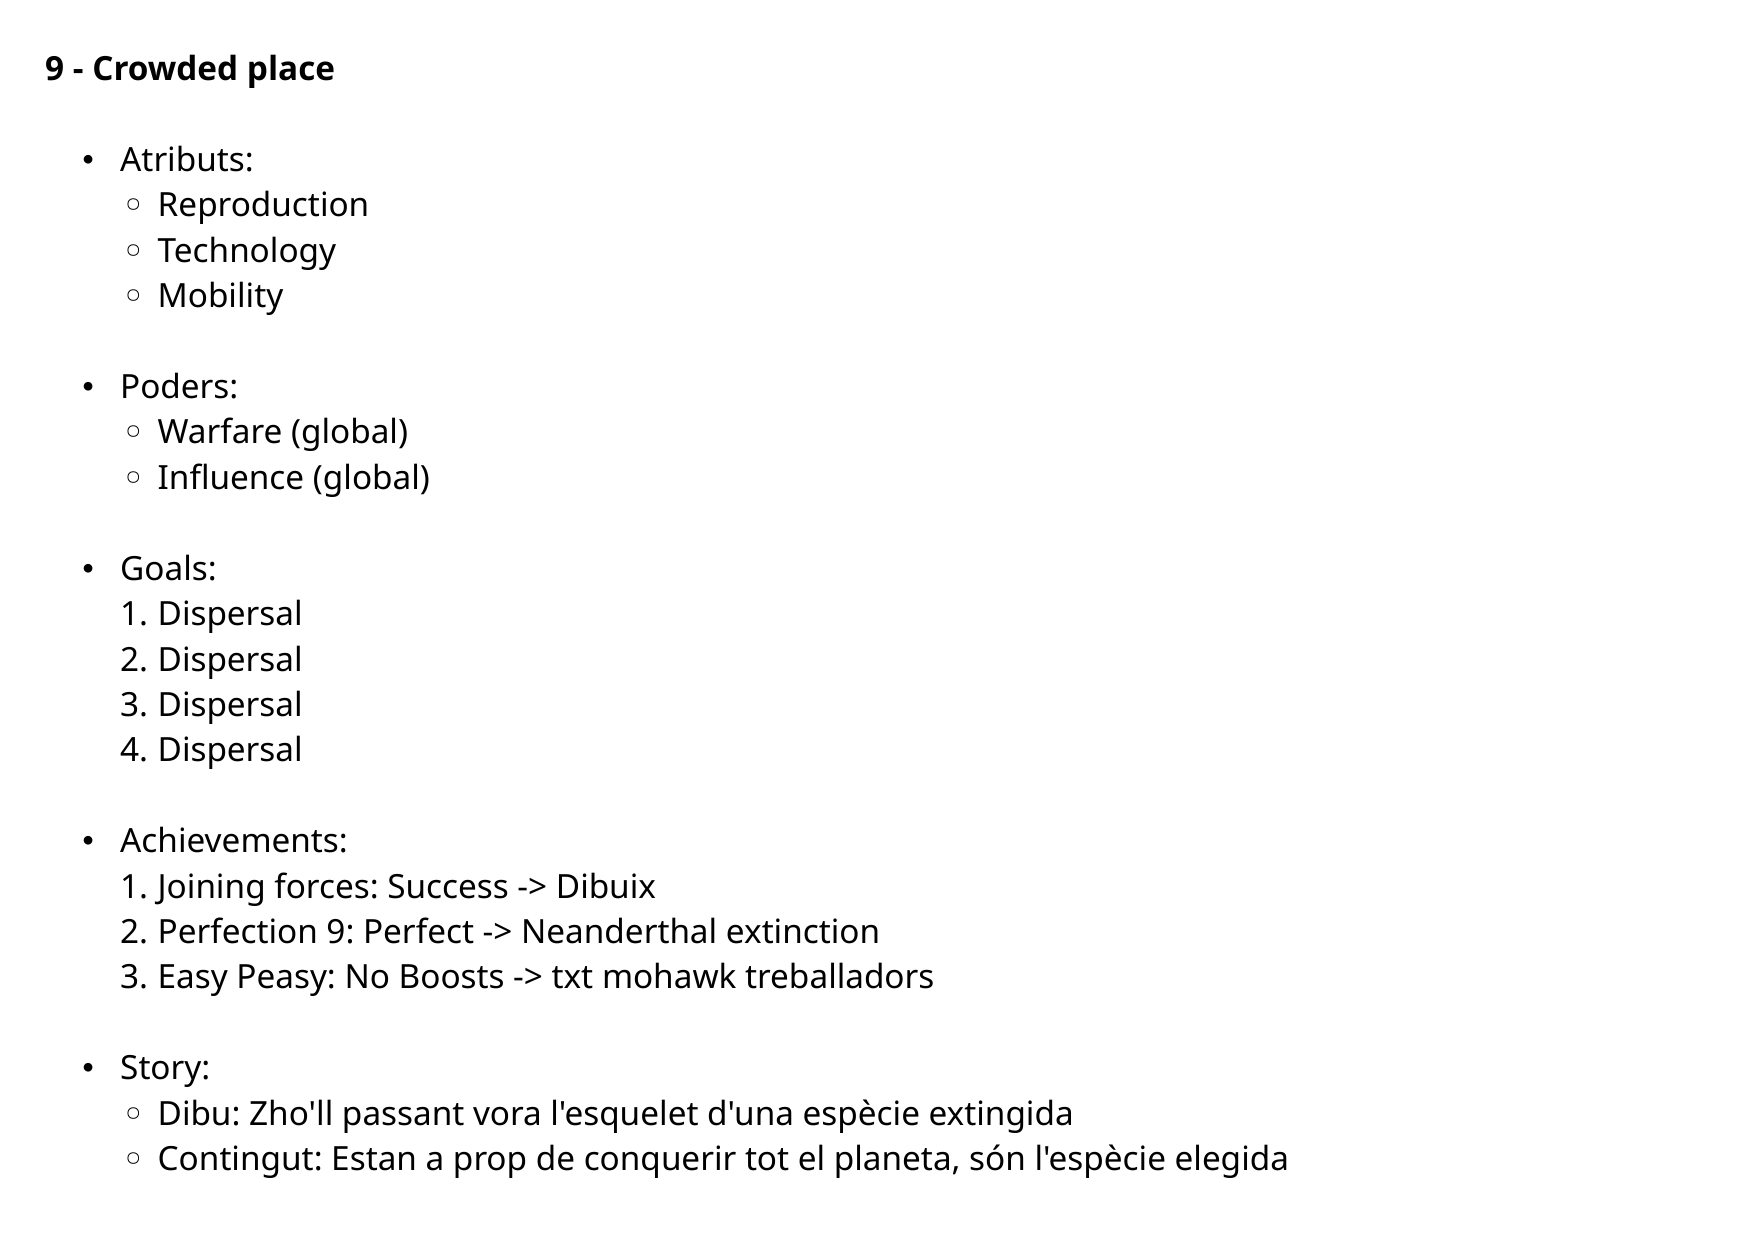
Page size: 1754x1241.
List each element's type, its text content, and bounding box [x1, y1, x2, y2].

list Goals: [82, 544, 1709, 590]
list Dibu: Zho'll passant vora l'esquelet d'una espècie extingida [120, 1089, 1709, 1135]
list Joining forces: Success -> Dibuix [120, 862, 1709, 908]
text 9 - Crowded place [45, 45, 1709, 90]
list Influence (global) [120, 454, 1709, 499]
list Dispersal [120, 681, 1709, 726]
list Poders: [82, 363, 1709, 408]
list Mobility [120, 272, 1709, 317]
list Reproduction [120, 181, 1709, 227]
list Contingut: Estan a prop de conquerir tot el planeta, són l'espècie elegida [120, 1135, 1709, 1180]
list Dispersal [120, 635, 1709, 681]
list Technology [120, 227, 1709, 272]
list Achievements: [82, 817, 1709, 862]
list Perfection 9: Perfect -> Neanderthal extinction [120, 908, 1709, 953]
list Story: [82, 1044, 1709, 1089]
list Dispersal [120, 726, 1709, 772]
list Easy Peasy: No Boosts -> txt mohawk treballadors [120, 953, 1709, 999]
list Warfare (global) [120, 408, 1709, 454]
list Atributs: [82, 136, 1709, 181]
list Dispersal [120, 590, 1709, 635]
